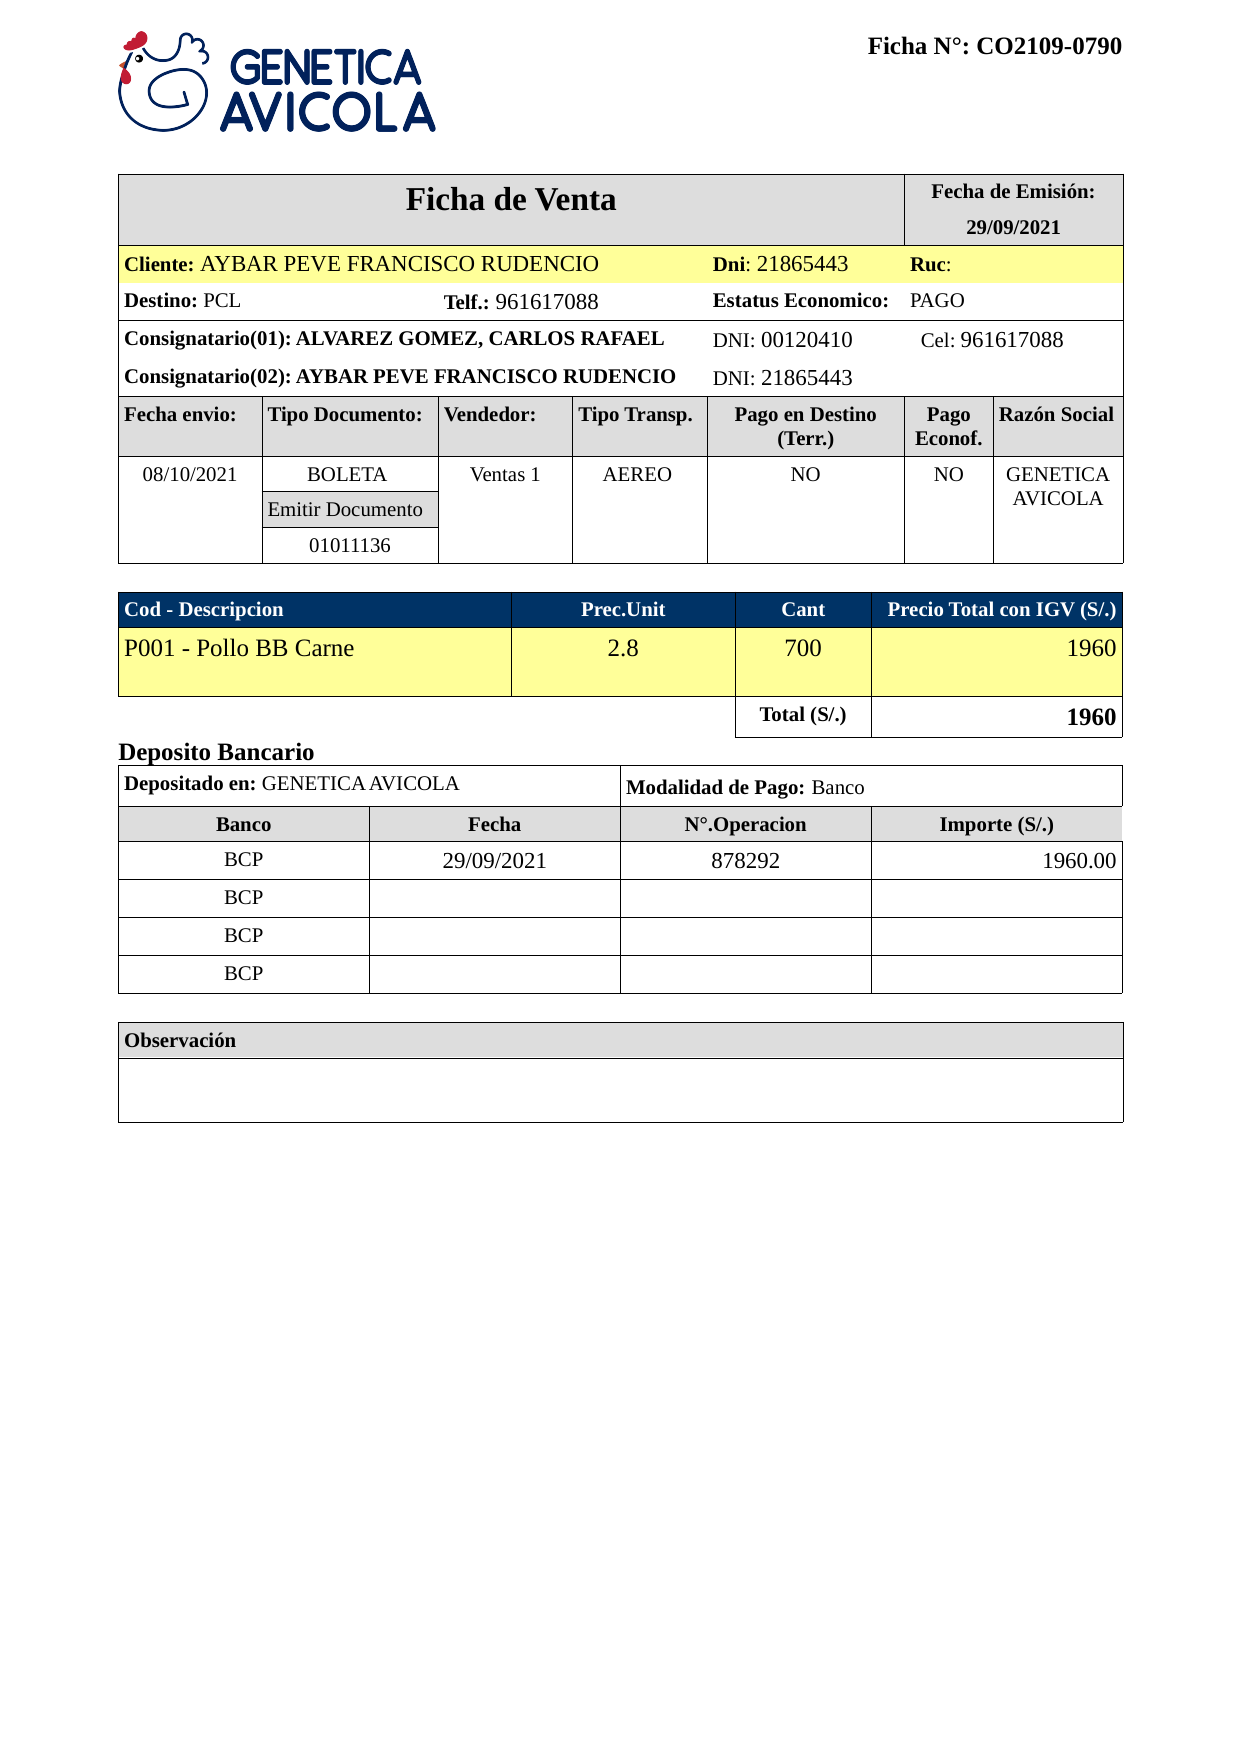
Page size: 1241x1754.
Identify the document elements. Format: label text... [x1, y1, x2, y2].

table_cell AEREO [573, 457, 707, 563]
table_cell Destino: PCL [119, 283, 438, 320]
table_header Precio Total con IGV (S/.) [872, 593, 1122, 627]
table_header Cant [736, 593, 871, 627]
table_cell NO [905, 457, 993, 563]
table_cell Ventas 1 [439, 457, 572, 563]
table_cell [621, 880, 871, 917]
table_cell Tipo Transp. [573, 397, 707, 456]
table_cell Consignatario(02): AYBAR PEVE FRANCISCO RUDENCIO [119, 358, 707, 396]
table_cell [118, 697, 511, 737]
table_cell [621, 956, 871, 993]
table_cell Telf.: 961617088 [438, 283, 707, 320]
table_cell PAGO [904, 283, 1123, 320]
table_header Cod - Descripcion [119, 593, 511, 627]
table_cell 878292 [621, 842, 871, 879]
table_cell Cel: 961617088 [915, 321, 1123, 358]
table_cell Estatus Economico: [707, 283, 904, 320]
table_cell [511, 697, 735, 737]
table_header Modalidad de Pago: Banco [621, 766, 1122, 806]
table_cell BCP [119, 842, 369, 879]
table_cell [370, 880, 620, 917]
table_header Depositado en: GENETICA AVICOLA [119, 766, 620, 806]
table_cell Ruc: [904, 246, 1123, 283]
table_cell Pago en Destino (Terr.) [708, 397, 904, 456]
table_cell 08/10/2021 [119, 457, 262, 563]
table_cell BCP [119, 880, 369, 917]
table_cell Pago Econof. [905, 397, 993, 456]
table_header Prec.Unit [512, 593, 735, 627]
table_cell NO [708, 457, 904, 563]
table_cell [872, 880, 1122, 917]
table_cell Tipo Documento: [263, 397, 438, 456]
table_cell 700 [736, 628, 871, 696]
table_cell [621, 918, 871, 955]
picture [118, 31, 436, 132]
table_header Ficha de Venta [119, 175, 904, 245]
table_cell BCP [119, 918, 369, 955]
table_cell Consignatario(01): ALVAREZ GOMEZ, CARLOS RAFAEL [119, 321, 707, 358]
table_cell Total (S/.) [736, 697, 871, 737]
table_cell [872, 956, 1122, 993]
table_cell Dni: 21865443 [707, 246, 904, 283]
table_cell [370, 918, 620, 955]
table_cell DNI: 21865443 [707, 358, 1123, 396]
table_cell Razón Social [994, 397, 1123, 456]
table_cell N°.Operacion [621, 807, 871, 841]
table_cell [872, 918, 1122, 955]
table_cell 1960 [872, 628, 1122, 696]
table_header Fecha de Emisión: [905, 175, 1123, 209]
table_cell 29/09/2021 [370, 842, 620, 879]
table_cell 2.8 [512, 628, 735, 696]
table_cell DNI: 00120410 [707, 321, 915, 358]
table_cell Cliente: AYBAR PEVE FRANCISCO RUDENCIO [119, 246, 707, 283]
table_cell BOLETA [263, 457, 438, 491]
table_cell Importe (S/.) [872, 807, 1122, 841]
table_cell Fecha [370, 807, 620, 841]
table_cell 29/09/2021 [905, 209, 1123, 245]
table_cell 1960 [872, 697, 1122, 737]
table_cell Banco [119, 807, 369, 841]
table_cell BCP [119, 956, 369, 993]
table_cell [370, 956, 620, 993]
table_cell GENETICA AVICOLA [994, 457, 1123, 563]
text Deposito Bancario [118, 737, 1122, 765]
table_cell 01011136 [263, 528, 438, 563]
table_cell Fecha envio: [119, 397, 262, 456]
table_cell P001 - Pollo BB Carne [119, 628, 511, 696]
table_cell Vendedor: [439, 397, 572, 456]
table_header Observación [119, 1023, 1123, 1057]
table_cell 1960.00 [872, 842, 1122, 879]
table_cell [119, 1059, 1123, 1122]
table_cell Emitir Documento [263, 492, 438, 527]
